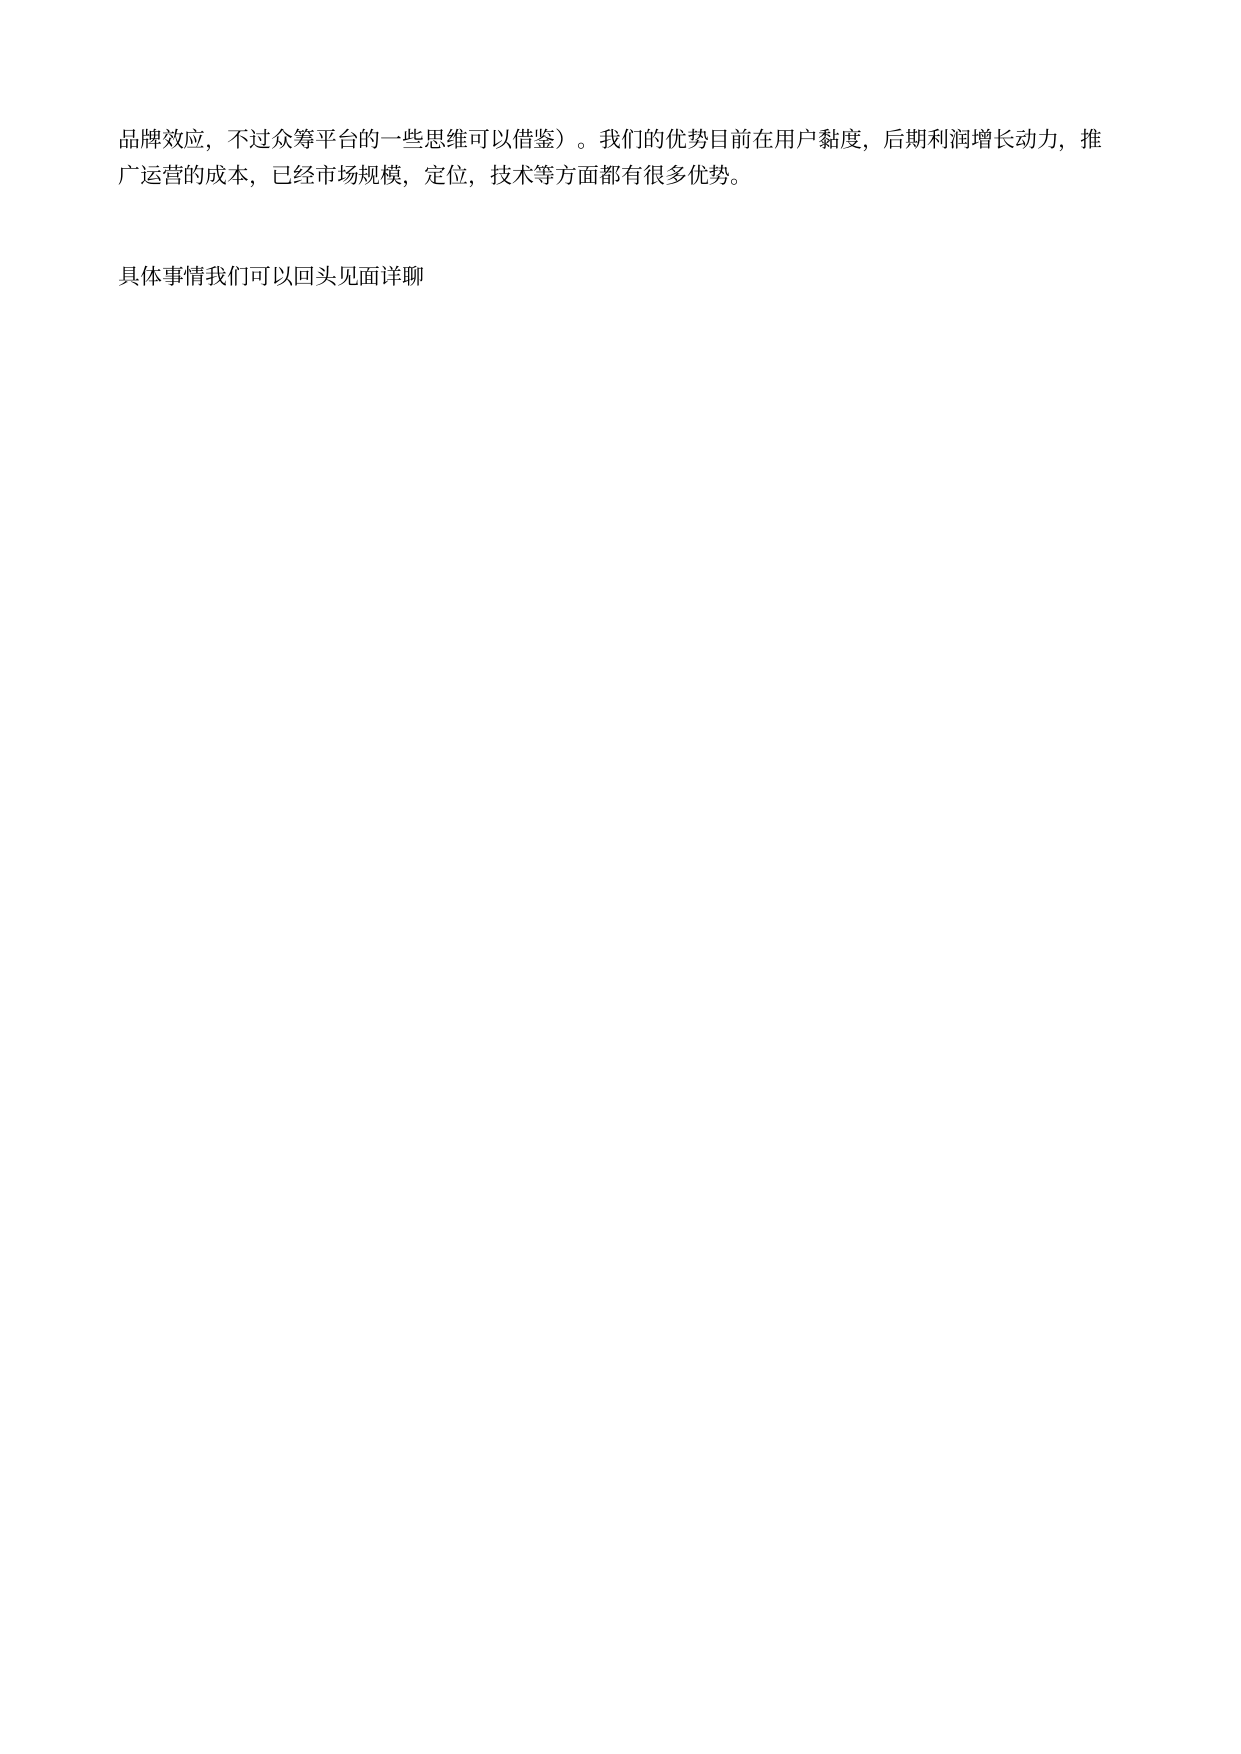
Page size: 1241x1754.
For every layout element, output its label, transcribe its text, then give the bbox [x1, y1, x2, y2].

text 品牌效应，不过众筹平台的一些思维可以借鉴）。我们的优势目前在用户黏度，后期利润增长动力，推广运营的成本，已经市场规模，定位，技术等方面都有很多优势。 [118, 118, 1122, 190]
text 具体事情我们可以回头见面详聊 [118, 255, 1122, 291]
